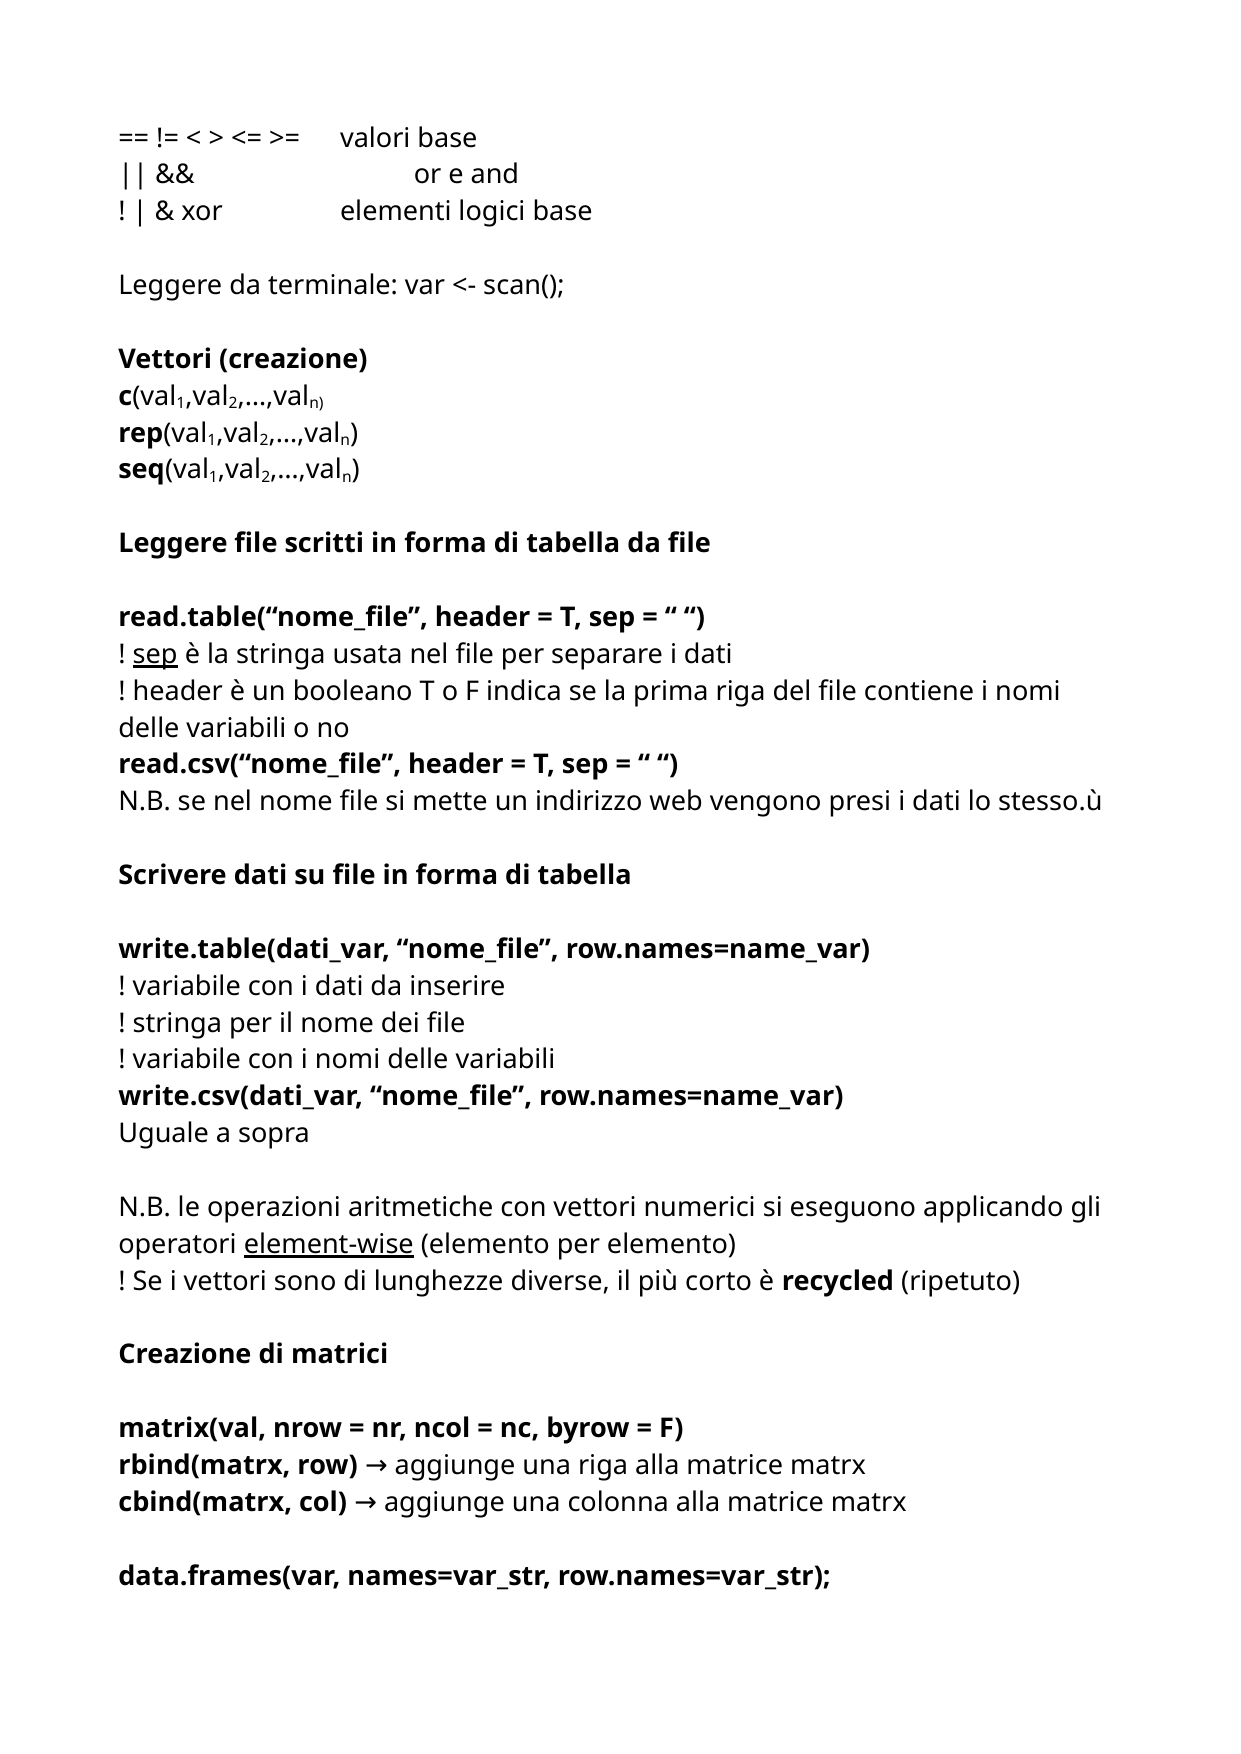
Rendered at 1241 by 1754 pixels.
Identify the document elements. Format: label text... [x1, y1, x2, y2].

text rbind(matrx, row) → aggiunge una riga alla matrice matrx [118, 1446, 1122, 1482]
text ! Se i vettori sono di lunghezze diverse, il più corto è recycled (ripetuto) [118, 1261, 1122, 1298]
text ! variabile con i nomi delle variabili [118, 1040, 1122, 1077]
text cbind(matrx, col) → aggiunge una colonna alla matrice matrx [118, 1482, 1122, 1519]
text c(val1,val2,…,valn) [118, 376, 1122, 413]
text Leggere da terminale: var <- scan(); [118, 266, 1122, 302]
text ! stringa per il nome dei file [118, 1003, 1122, 1040]
text ! header è un booleano T o F indica se la prima riga del file contiene i nomi delle variabili o no [118, 671, 1122, 745]
text ! | & xor elementi logici base [118, 192, 1122, 229]
text == != < > <= >= valori base [118, 118, 1122, 155]
text N.B. le operazioni aritmetiche con vettori numerici si eseguono applicando gli operatori element-wise (elemento per elemento) [118, 1187, 1122, 1261]
text read.csv(“nome_file”, header = T, sep = “ “) [118, 745, 1122, 782]
text read.table(“nome_file”, header = T, sep = “ “) [118, 597, 1122, 634]
text rep(val1,val2,…,valn) [118, 413, 1122, 450]
text || && or e and [118, 155, 1122, 192]
text Leggere file scritti in forma di tabella da file [118, 524, 1122, 561]
text write.csv(dati_var, “nome_file”, row.names=name_var) [118, 1077, 1122, 1114]
text Uguale a sopra [118, 1114, 1122, 1151]
text Creazione di matrici [118, 1335, 1122, 1372]
text write.table(dati_var, “nome_file”, row.names=name_var) [118, 929, 1122, 966]
text N.B. se nel nome file si mette un indirizzo web vengono presi i dati lo stesso.ù [118, 782, 1122, 819]
text matrix(val, nrow = nr, ncol = nc, byrow = F) [118, 1409, 1122, 1446]
text Scrivere dati su file in forma di tabella [118, 856, 1122, 892]
text Vettori (creazione) [118, 339, 1122, 376]
text seq(val1,val2,…,valn) [118, 450, 1122, 487]
text data.frames(var, names=var_str, row.names=var_str); [118, 1556, 1122, 1593]
text ! sep è la stringa usata nel file per separare i dati [118, 634, 1122, 671]
text ! variabile con i dati da inserire [118, 966, 1122, 1003]
